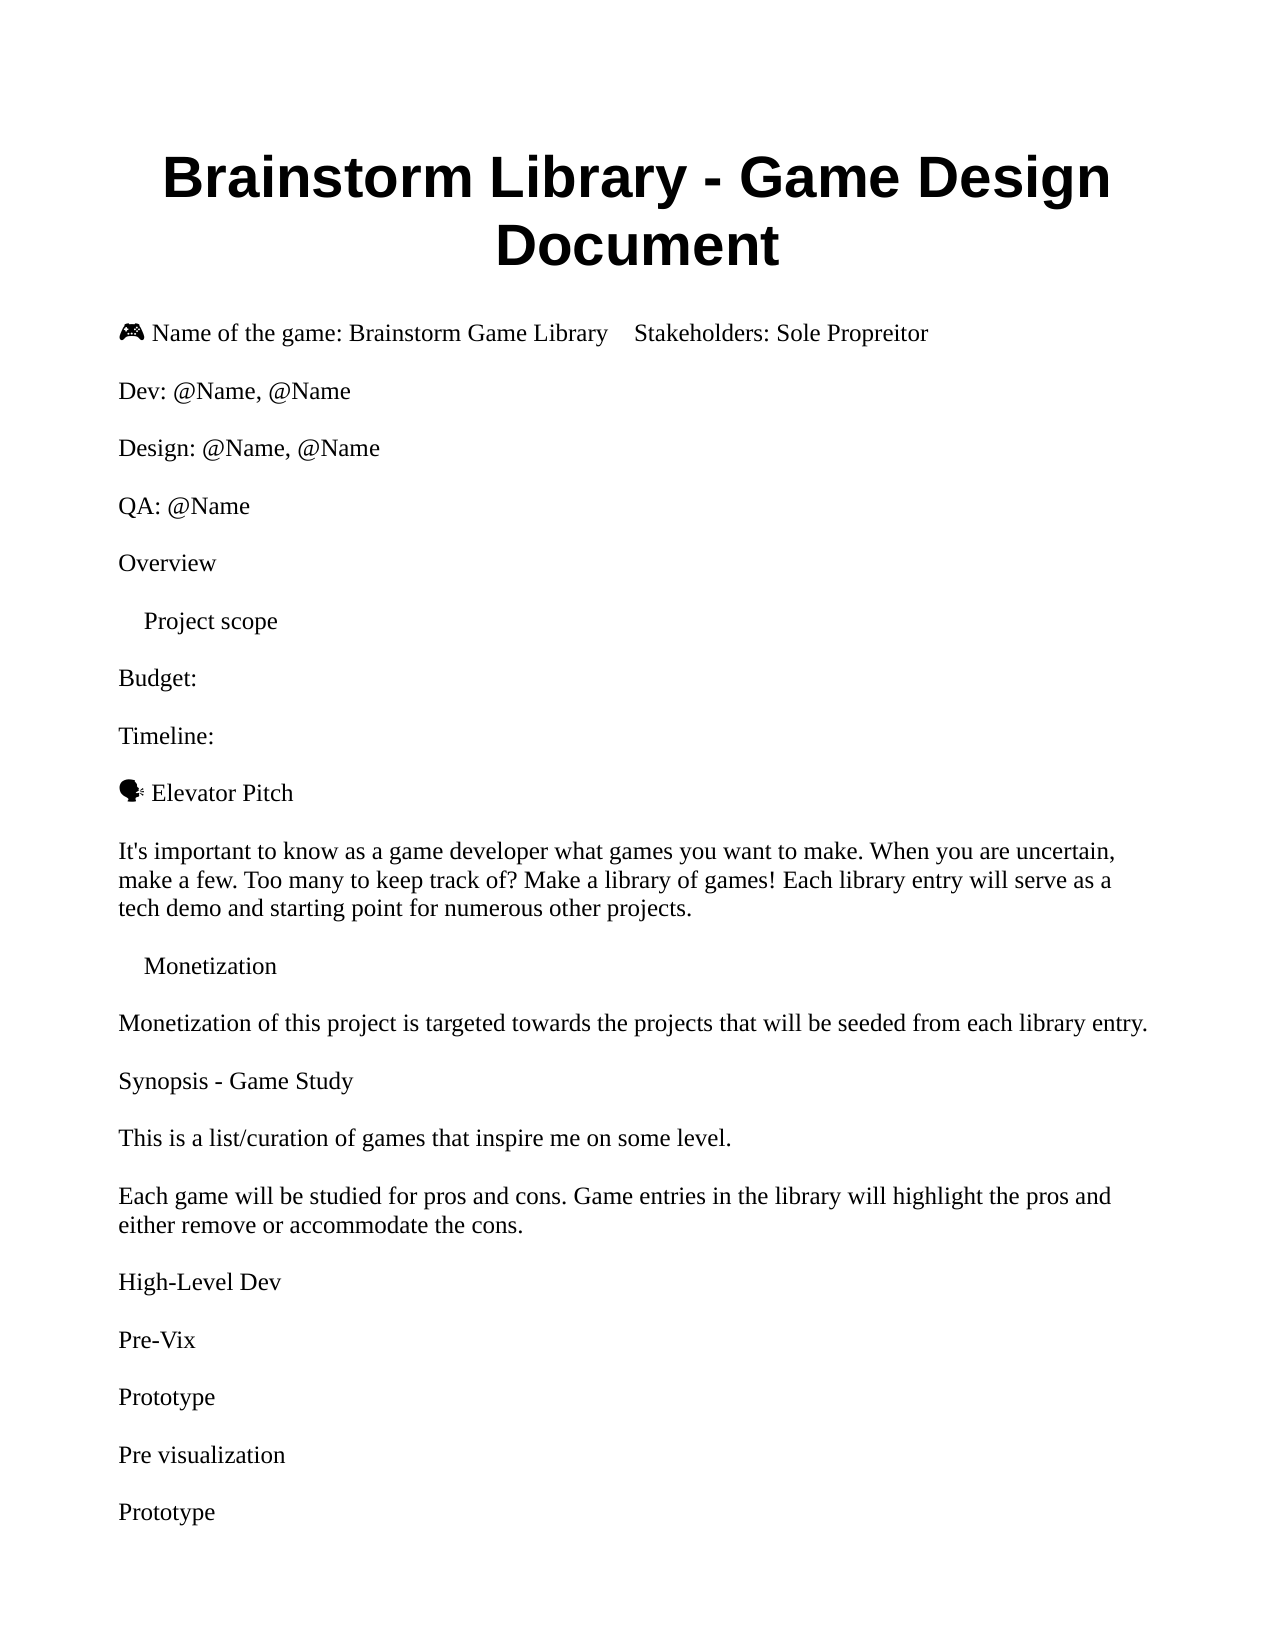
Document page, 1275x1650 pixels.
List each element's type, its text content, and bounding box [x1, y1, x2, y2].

text 🎮️ Name of the game: Brainstorm Game Library👥 Stakeholders: Sole Propreitor Dev: @Name, @Name Design: @Name, @Name QA: @Name Overview 📐 Project scope Budget: Timeline: 🗣️ Elevator Pitch It's important to know as a game developer what games you want to make. When you are uncertain, make a few. Too many to keep track of? Make a library of games! Each library entry will serve as a tech demo and starting point for numerous other projects. 💵 Monetization Monetization of this project is targeted towards the projects that will be seeded from each library entry. Synopsis - Game Study This is a list/curation of games that inspire me on some level. Each game will be studied for pros and cons. Game entries in the library will highlight the pros and either remove or accommodate the cons. High-Level Dev Pre-Vix Prototype Pre visualization Prototype [118, 318, 1157, 1526]
title Brainstorm Library - Game Design Document [118, 143, 1157, 277]
